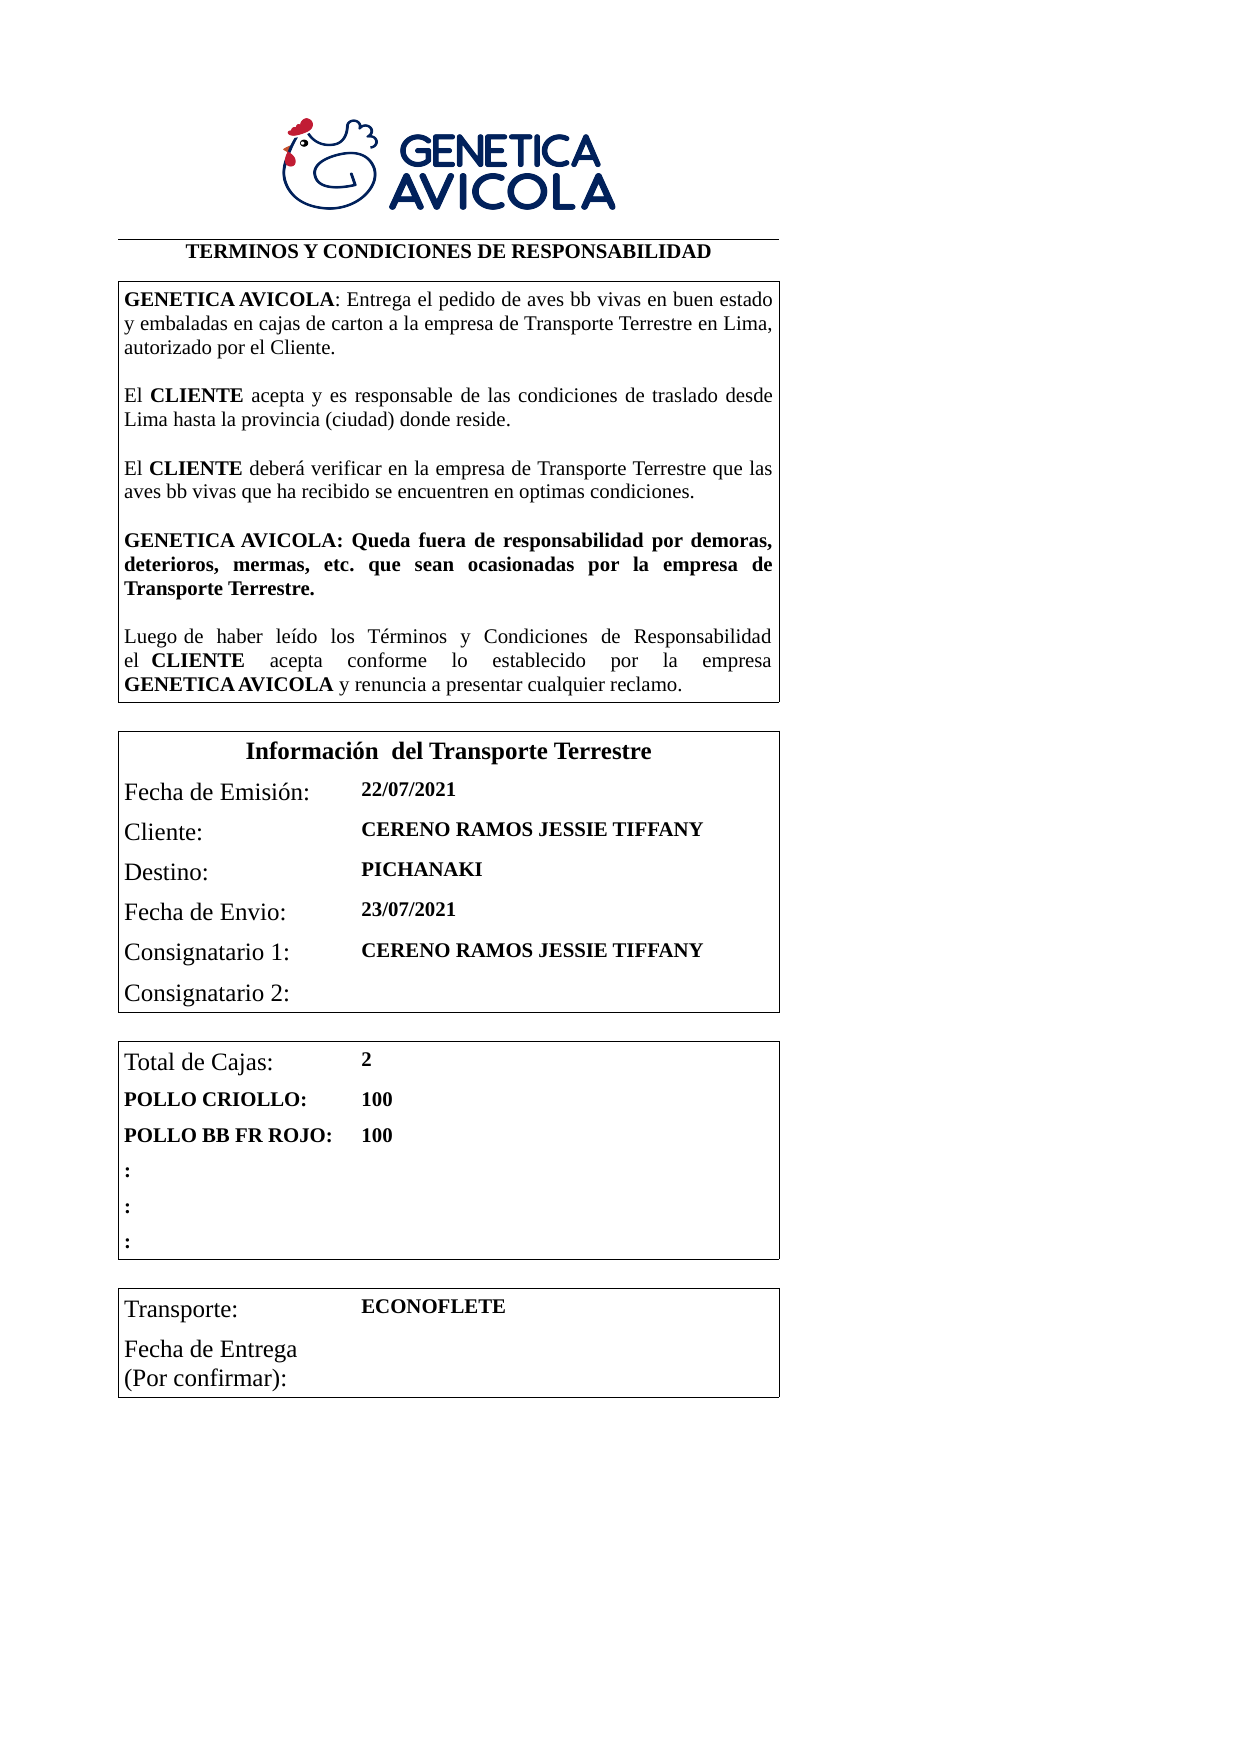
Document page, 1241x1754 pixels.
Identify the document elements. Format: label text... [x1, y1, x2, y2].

table_cell [356, 1328, 779, 1397]
table_cell 100 [356, 1117, 779, 1152]
table_cell 2 [356, 1042, 779, 1081]
table_cell 22/07/2021 [356, 771, 779, 811]
table_cell 100 [356, 1081, 779, 1117]
table_cell Total de Cajas: [119, 1042, 356, 1081]
table_cell [356, 1013, 779, 1041]
table_cell [118, 1013, 356, 1041]
table_cell CERENO RAMOS JESSIE TIFFANY [356, 932, 779, 972]
table_header Información del Transporte Terrestre [119, 732, 779, 771]
table_cell POLLO BB FR ROJO: [119, 1117, 356, 1152]
table_cell Destino: [119, 851, 356, 892]
picture [282, 118, 616, 210]
table_cell : [119, 1188, 356, 1223]
table_header TERMINOS Y CONDICIONES DE RESPONSABILIDAD [118, 240, 779, 281]
table_cell Fecha de Entrega (Por confirmar): [119, 1328, 356, 1397]
table_cell : [119, 1153, 356, 1188]
table_cell [356, 1188, 779, 1223]
table_cell [356, 1153, 779, 1188]
table_cell Fecha de Emisión: [119, 771, 356, 811]
table_cell [356, 1224, 779, 1259]
table_cell : [119, 1224, 356, 1259]
table_cell [118, 1260, 356, 1288]
table_cell ECONOFLETE [356, 1289, 779, 1328]
table_cell [356, 1260, 779, 1288]
table_cell 23/07/2021 [356, 892, 779, 932]
table_cell Transporte: [119, 1289, 356, 1328]
table_cell GENETICA AVICOLA: Entrega el pedido de aves bb vivas en buen estado y embaladas en cajas de carton a la empresa de Transporte Terrestre en Lima, autorizado por el Cliente. El CLIENTE acepta y es responsable de las condiciones de traslado desde Lima hasta la provincia (ciudad) donde reside. El CLIENTE deberá verificar en la empresa de Transporte Terrestre que las aves bb vivas que ha recibido se encuentren en optimas condiciones. GENETICA AVICOLA: Queda fuera de responsabilidad por demoras, deterioros, mermas, etc. que sean ocasionadas por la empresa de Transporte Terrestre. Luego de haber leído los Términos y Condiciones de Responsabilidad el CLIENTE acepta conforme lo establecido por la empresa GENETICA AVICOLA y renuncia a presentar cualquier reclamo. [119, 282, 779, 702]
table_cell Fecha de Envio: [119, 892, 356, 932]
table_cell Consignatario 1: [119, 932, 356, 972]
table_cell [356, 972, 779, 1012]
table_cell POLLO CRIOLLO: [119, 1081, 356, 1117]
table_cell CERENO RAMOS JESSIE TIFFANY [356, 811, 779, 851]
table_cell PICHANAKI [356, 851, 779, 892]
table_cell Cliente: [119, 811, 356, 851]
table_cell Consignatario 2: [119, 972, 356, 1012]
